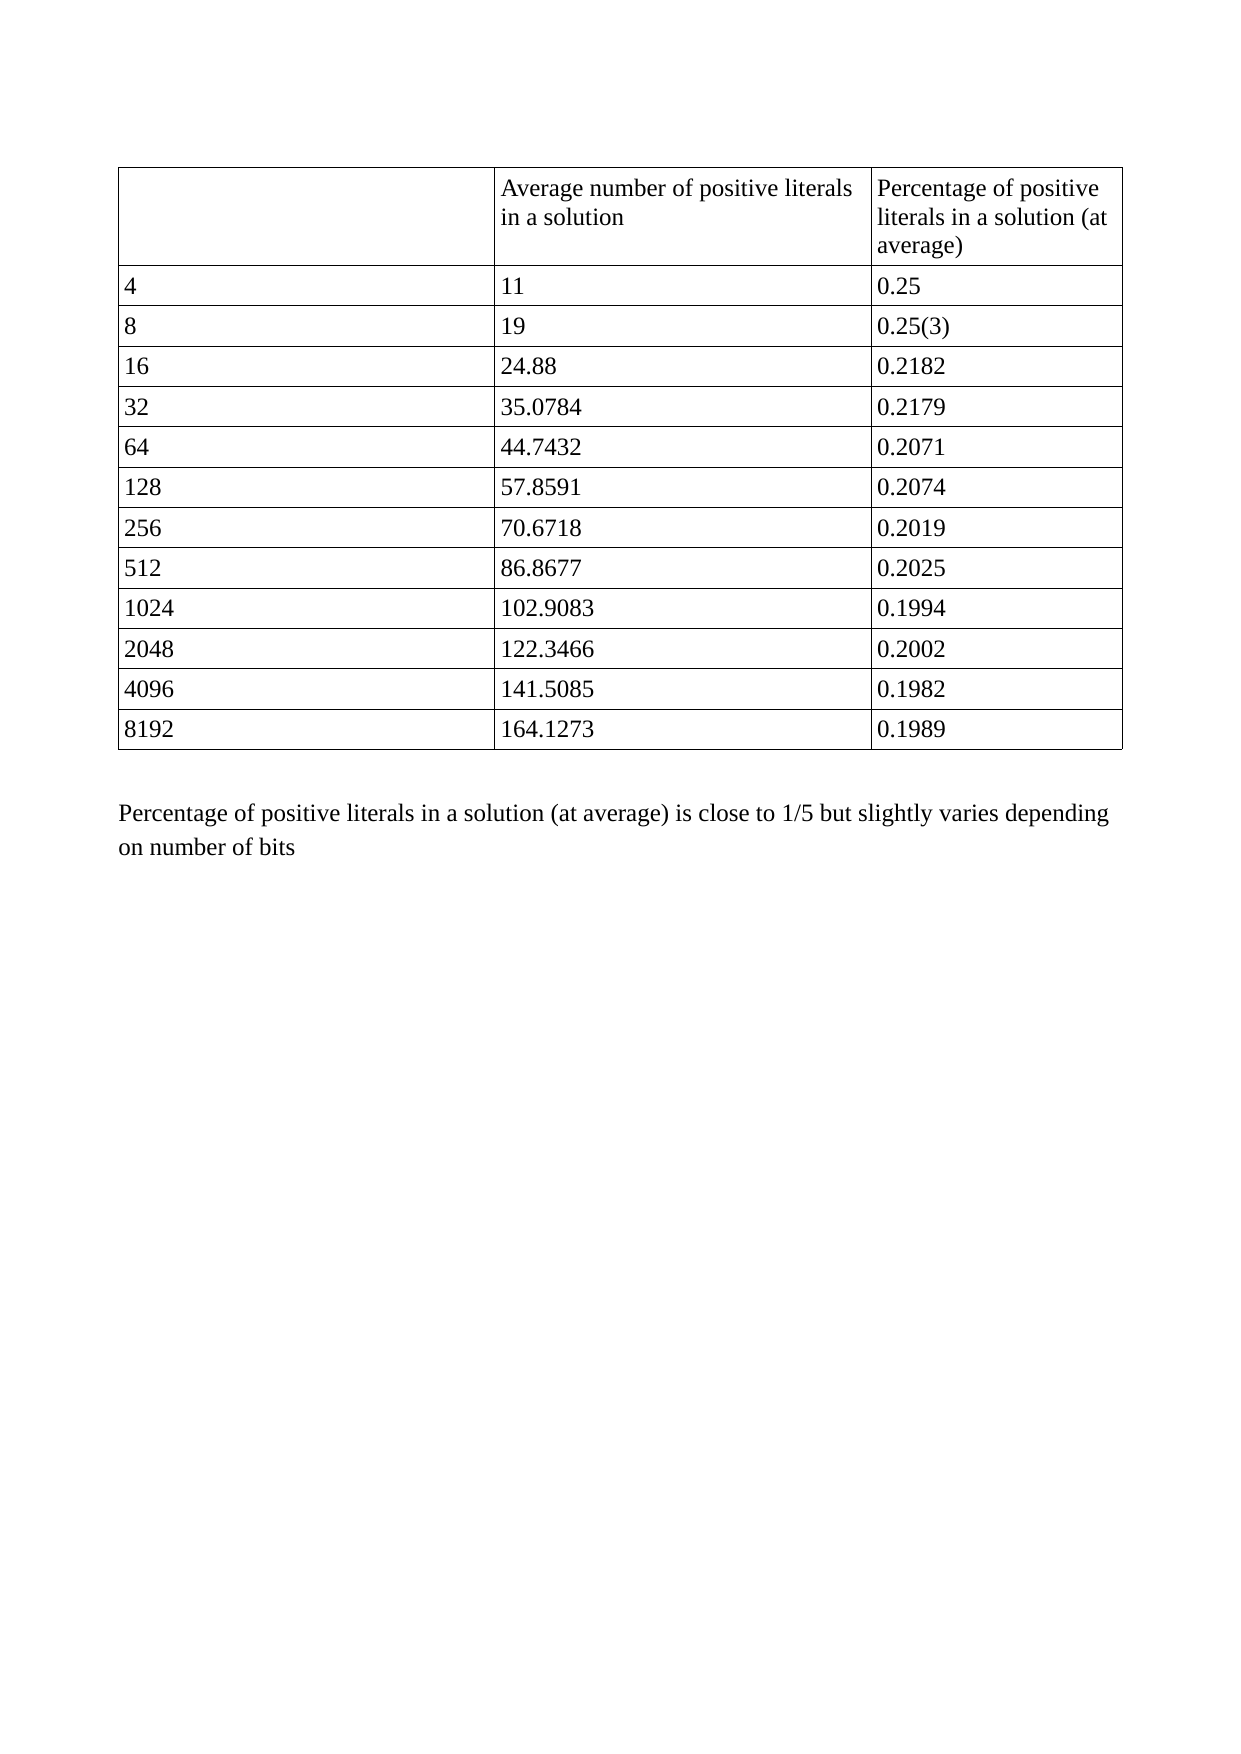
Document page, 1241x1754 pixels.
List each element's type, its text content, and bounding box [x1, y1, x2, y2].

table_cell 0.2071 [872, 427, 1122, 467]
table_cell 0.2182 [872, 347, 1122, 386]
table_cell 4096 [119, 669, 494, 708]
table_cell 141.5085 [495, 669, 871, 708]
table_cell 86.8677 [495, 548, 871, 587]
table_cell 8 [119, 306, 494, 346]
table_cell 122.3466 [495, 629, 871, 668]
table_cell 0.2074 [872, 468, 1122, 507]
table_cell 0.1982 [872, 669, 1122, 708]
table_cell 4 [119, 266, 494, 305]
table_cell 44.7432 [495, 427, 871, 467]
table_header [119, 168, 494, 265]
table_cell 35.0784 [495, 387, 871, 426]
table_cell 24.88 [495, 347, 871, 386]
table_cell 0.2002 [872, 629, 1122, 668]
table_cell 102.9083 [495, 589, 871, 628]
table_cell 19 [495, 306, 871, 346]
table_cell 128 [119, 468, 494, 507]
table_cell 11 [495, 266, 871, 305]
table_cell 0.2025 [872, 548, 1122, 587]
table_header Average number of positive literals in a solution [495, 168, 871, 265]
table_cell 16 [119, 347, 494, 386]
table_cell 0.25 [872, 266, 1122, 305]
table_cell 0.25(3) [872, 306, 1122, 346]
table_cell 0.1989 [872, 710, 1122, 749]
table_cell 57.8591 [495, 468, 871, 507]
table_cell 0.1994 [872, 589, 1122, 628]
table_cell 1024 [119, 589, 494, 628]
table_cell 70.6718 [495, 508, 871, 547]
table_cell 0.2179 [872, 387, 1122, 426]
table_cell 512 [119, 548, 494, 587]
table_header Percentage of positive literals in a solution (at average) [872, 168, 1122, 265]
table_cell 0.2019 [872, 508, 1122, 547]
text Percentage of positive literals in a solution (at average) is close to 1/5 but slightly varies depending on number of bits [118, 798, 1122, 861]
table_cell 164.1273 [495, 710, 871, 749]
table_cell 256 [119, 508, 494, 547]
table_cell 8192 [119, 710, 494, 749]
table_cell 64 [119, 427, 494, 467]
table_cell 2048 [119, 629, 494, 668]
table_cell 32 [119, 387, 494, 426]
